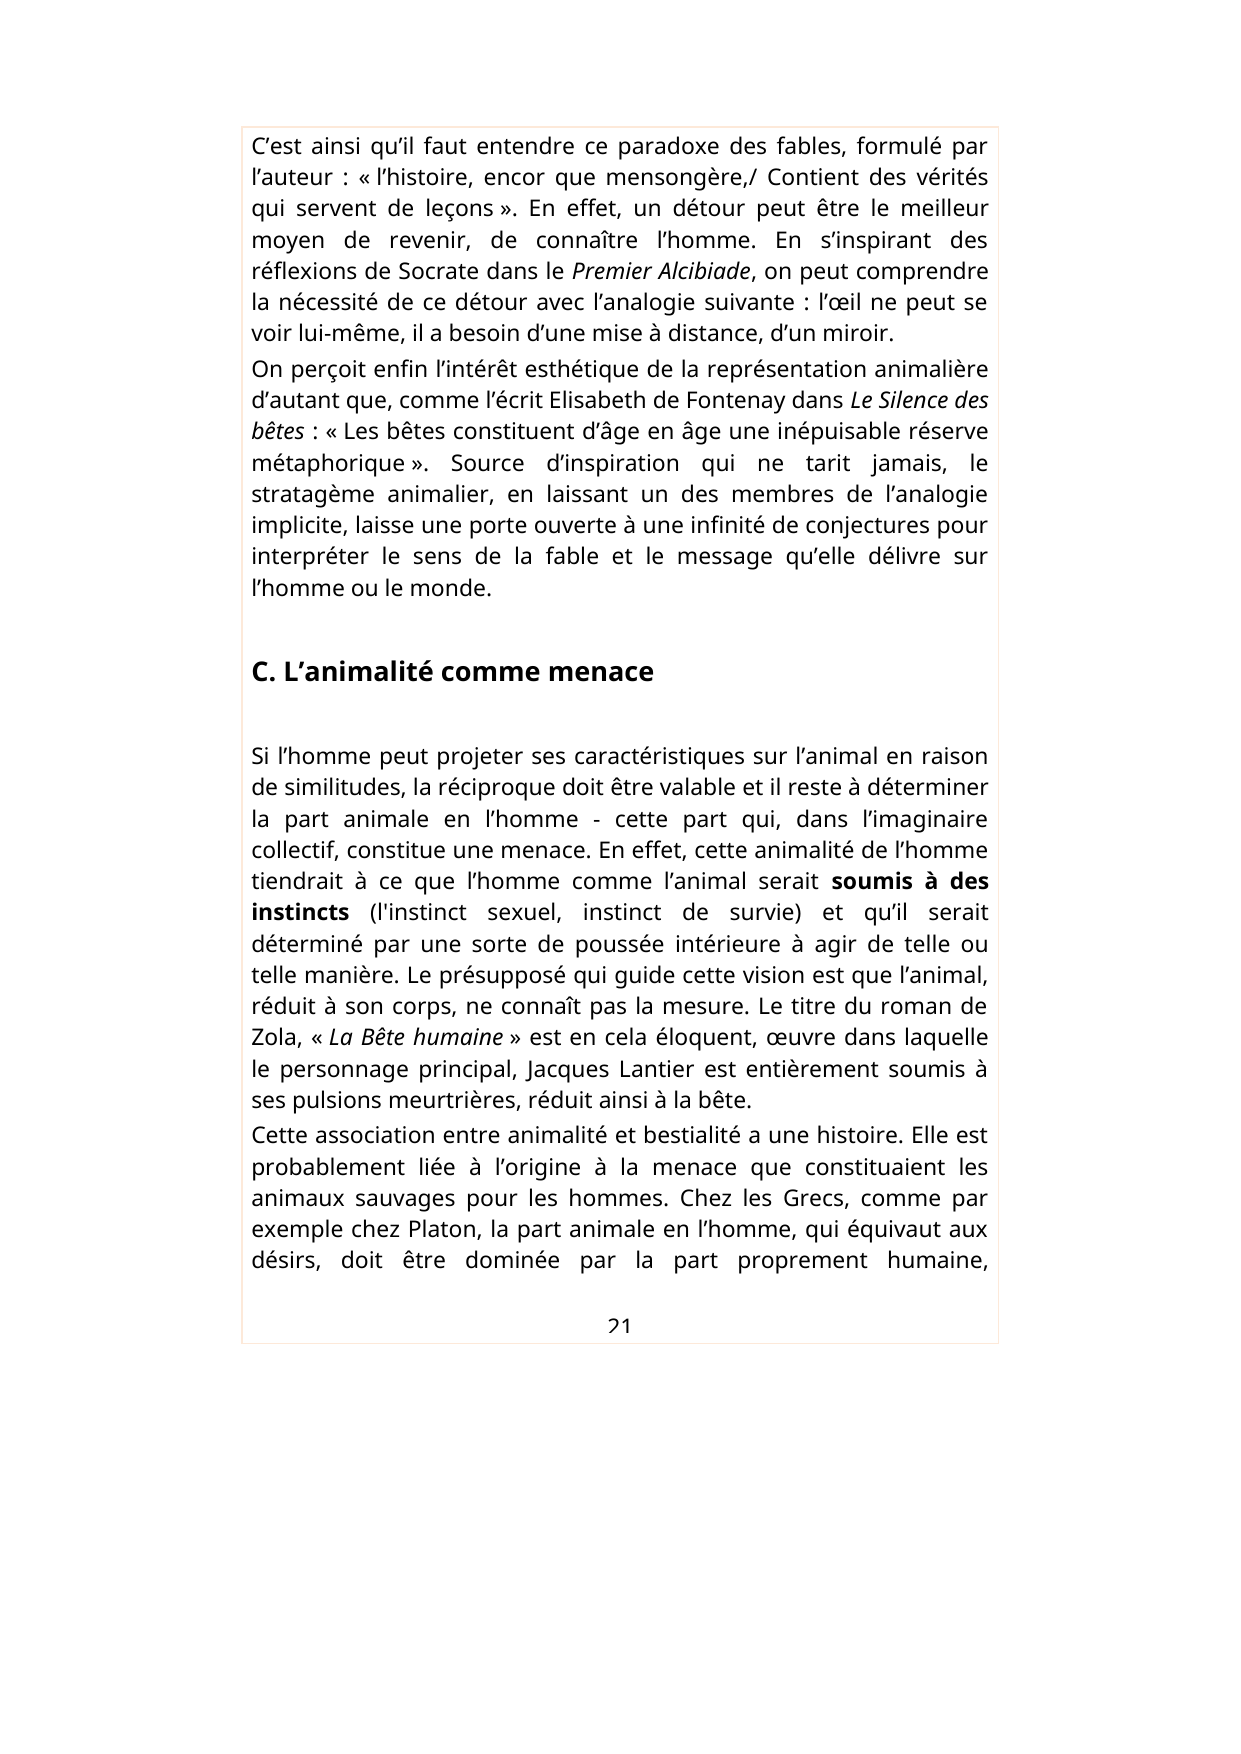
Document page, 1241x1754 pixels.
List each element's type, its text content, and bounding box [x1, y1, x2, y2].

text Cette association entre animalité et bestialité a une histoire. Elle est probablement liée à l’origine à la menace que constituaient les animaux sauvages pour les hommes. Chez les Grecs, comme par exemple chez Platon, la part animale en l’homme, qui équivaut aux désirs, doit être dominée par la part proprement humaine, [251, 1119, 989, 1275]
subtitle C. L’animalité comme menace [251, 652, 989, 689]
text C’est ainsi qu’il faut entendre ce paradoxe des fables, formulé par l’auteur : « l’histoire, encor que mensongère,/ Contient des vérités qui servent de leçons ». En effet, un détour peut être le meilleur moyen de revenir, de connaître l’homme. En s’inspirant des réflexions de Socrate dans le Premier Alcibiade, on peut comprendre la nécessité de ce détour avec l’analogie suivante : l’œil ne peut se voir lui-même, il a besoin d’une mise à distance, d’un miroir. [251, 130, 989, 349]
text Si l’homme peut projeter ses caractéristiques sur l’animal en raison de similitudes, la réciproque doit être valable et il reste à déterminer la part animale en l’homme - cette part qui, dans l’imaginaire collectif, constitue une menace. En effet, cette animalité de l’homme tiendrait à ce que l’homme comme l’animal serait soumis à des instincts (l'instinct sexuel, instinct de survie) et qu’il serait déterminé par une sorte de poussée intérieure à agir de telle ou telle manière. Le présupposé qui guide cette vision est que l’animal, réduit à son corps, ne connaît pas la mesure. Le titre du roman de Zola, « La Bête humaine » est en cela éloquent, œuvre dans laquelle le personnage principal, Jacques Lantier est entièrement soumis à ses pulsions meurtrières, réduit ainsi à la bête. [251, 740, 989, 1115]
text On perçoit enfin l’intérêt esthétique de la représentation animalière d’autant que, comme l’écrit Elisabeth de Fontenay dans Le Silence des bêtes : « Les bêtes constituent d’âge en âge une inépuisable réserve métaphorique ». Source d’inspiration qui ne tarit jamais, le stratagème animalier, en laissant un des membres de l’analogie implicite, laisse une porte ouverte à une infinité de conjectures pour interpréter le sens de la fable et le message qu’elle délivre sur l’homme ou le monde. [251, 353, 989, 603]
